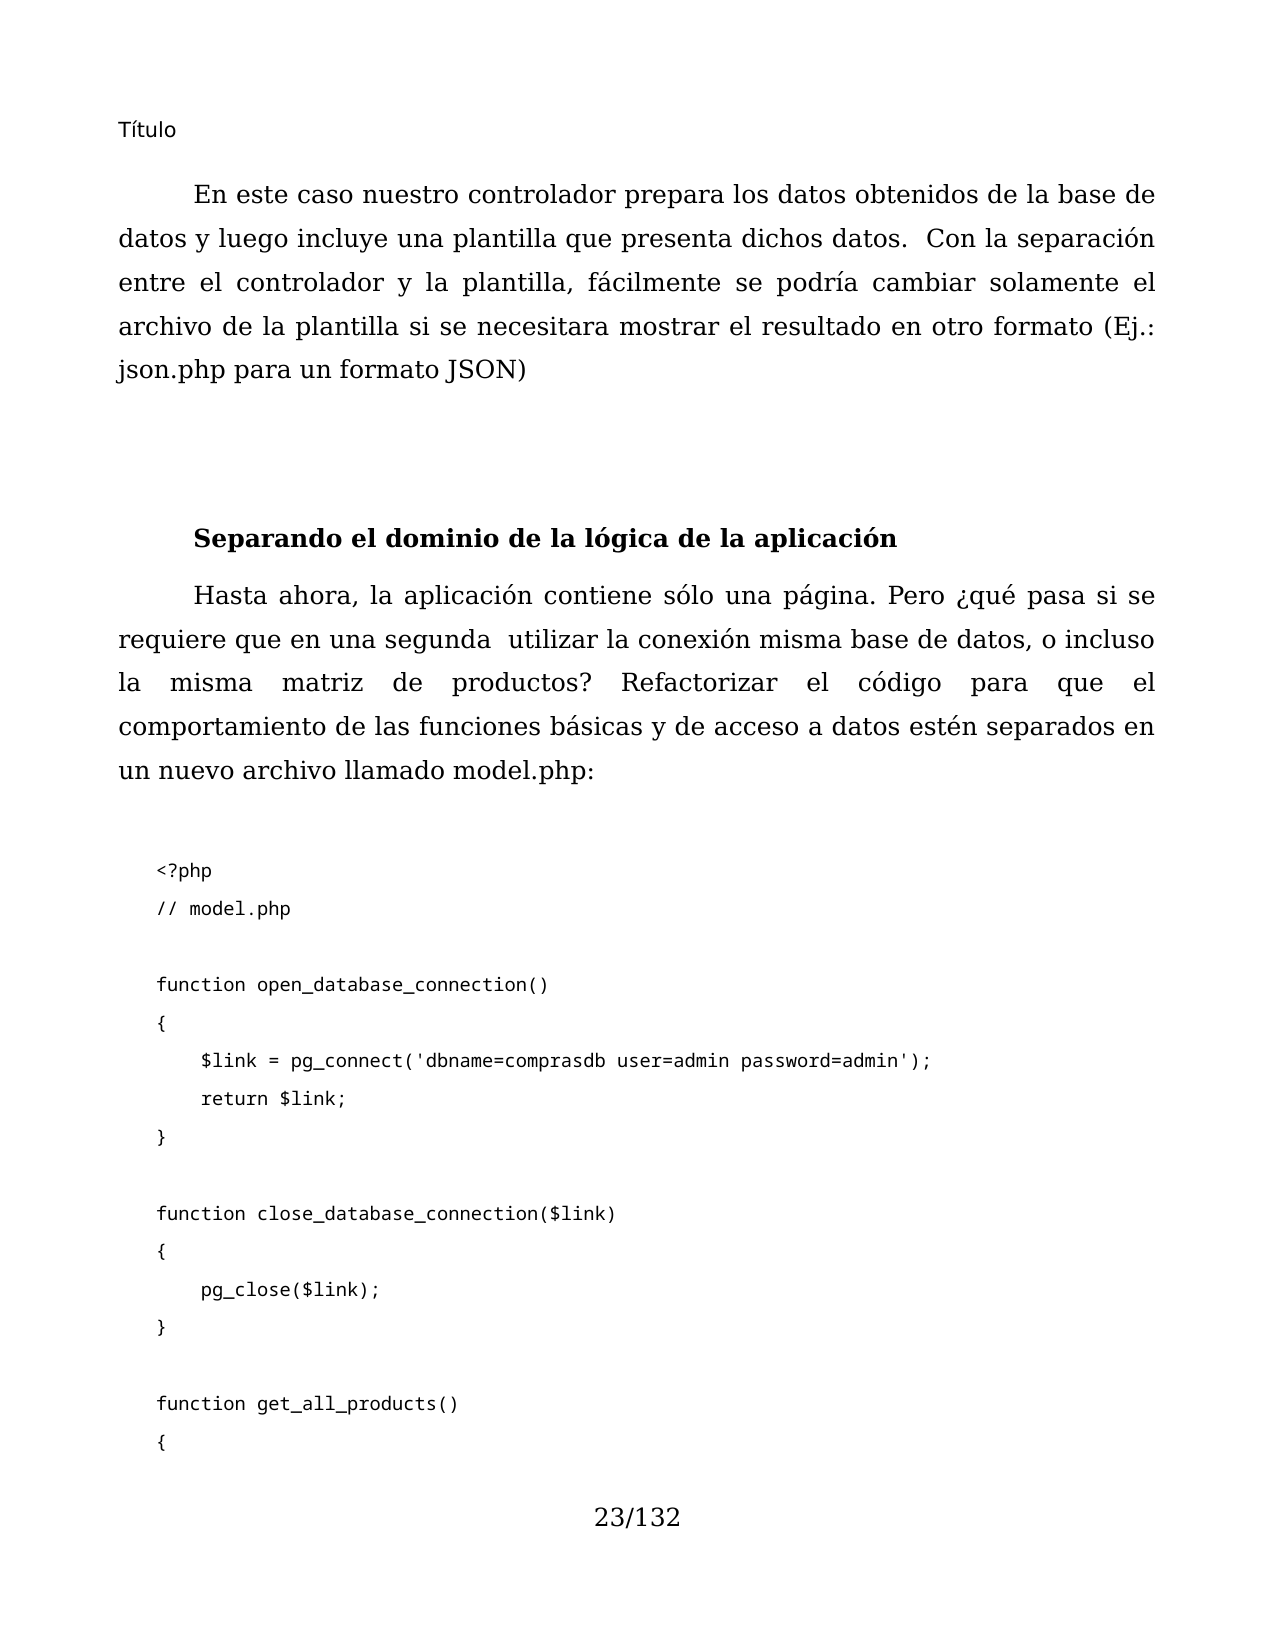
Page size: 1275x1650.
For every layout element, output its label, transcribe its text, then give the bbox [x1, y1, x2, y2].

text En este caso nuestro controlador prepara los datos obtenidos de la base de datos y luego incluye una plantilla que presenta dichos datos. Con la separación entre el controlador y la plantilla, fácilmente se podría cambiar solamente el archivo de la plantilla si se necesitara mostrar el resultado en otro formato (Ej.: json.php para un formato JSON) [118, 181, 1157, 385]
text $link = pg_connect('dbname=comprasdb user=admin password=admin'); [118, 1048, 1157, 1073]
text { [118, 1238, 1157, 1263]
text Separando el dominio de la lógica de la aplicación [118, 524, 1157, 554]
text <?php [118, 858, 1157, 883]
text } [118, 1314, 1157, 1339]
text function close_database_connection($link) [118, 1200, 1157, 1225]
text return $link; [118, 1086, 1157, 1111]
text { [118, 1010, 1157, 1035]
text function open_database_connection() [118, 972, 1157, 997]
text pg_close($link); [118, 1276, 1157, 1301]
text // model.php [118, 896, 1157, 921]
text Hasta ahora, la aplicación contiene sólo una página. Pero ¿qué pasa si se requiere que en una segunda utilizar la conexión misma base de datos, o incluso la misma matriz de productos? Refactorizar el código para que el comportamiento de las funciones básicas y de acceso a datos estén separados en un nuevo archivo llamado model.php: [118, 581, 1157, 785]
text { [118, 1428, 1157, 1453]
text function get_all_products() [118, 1390, 1157, 1415]
text } [118, 1124, 1157, 1149]
